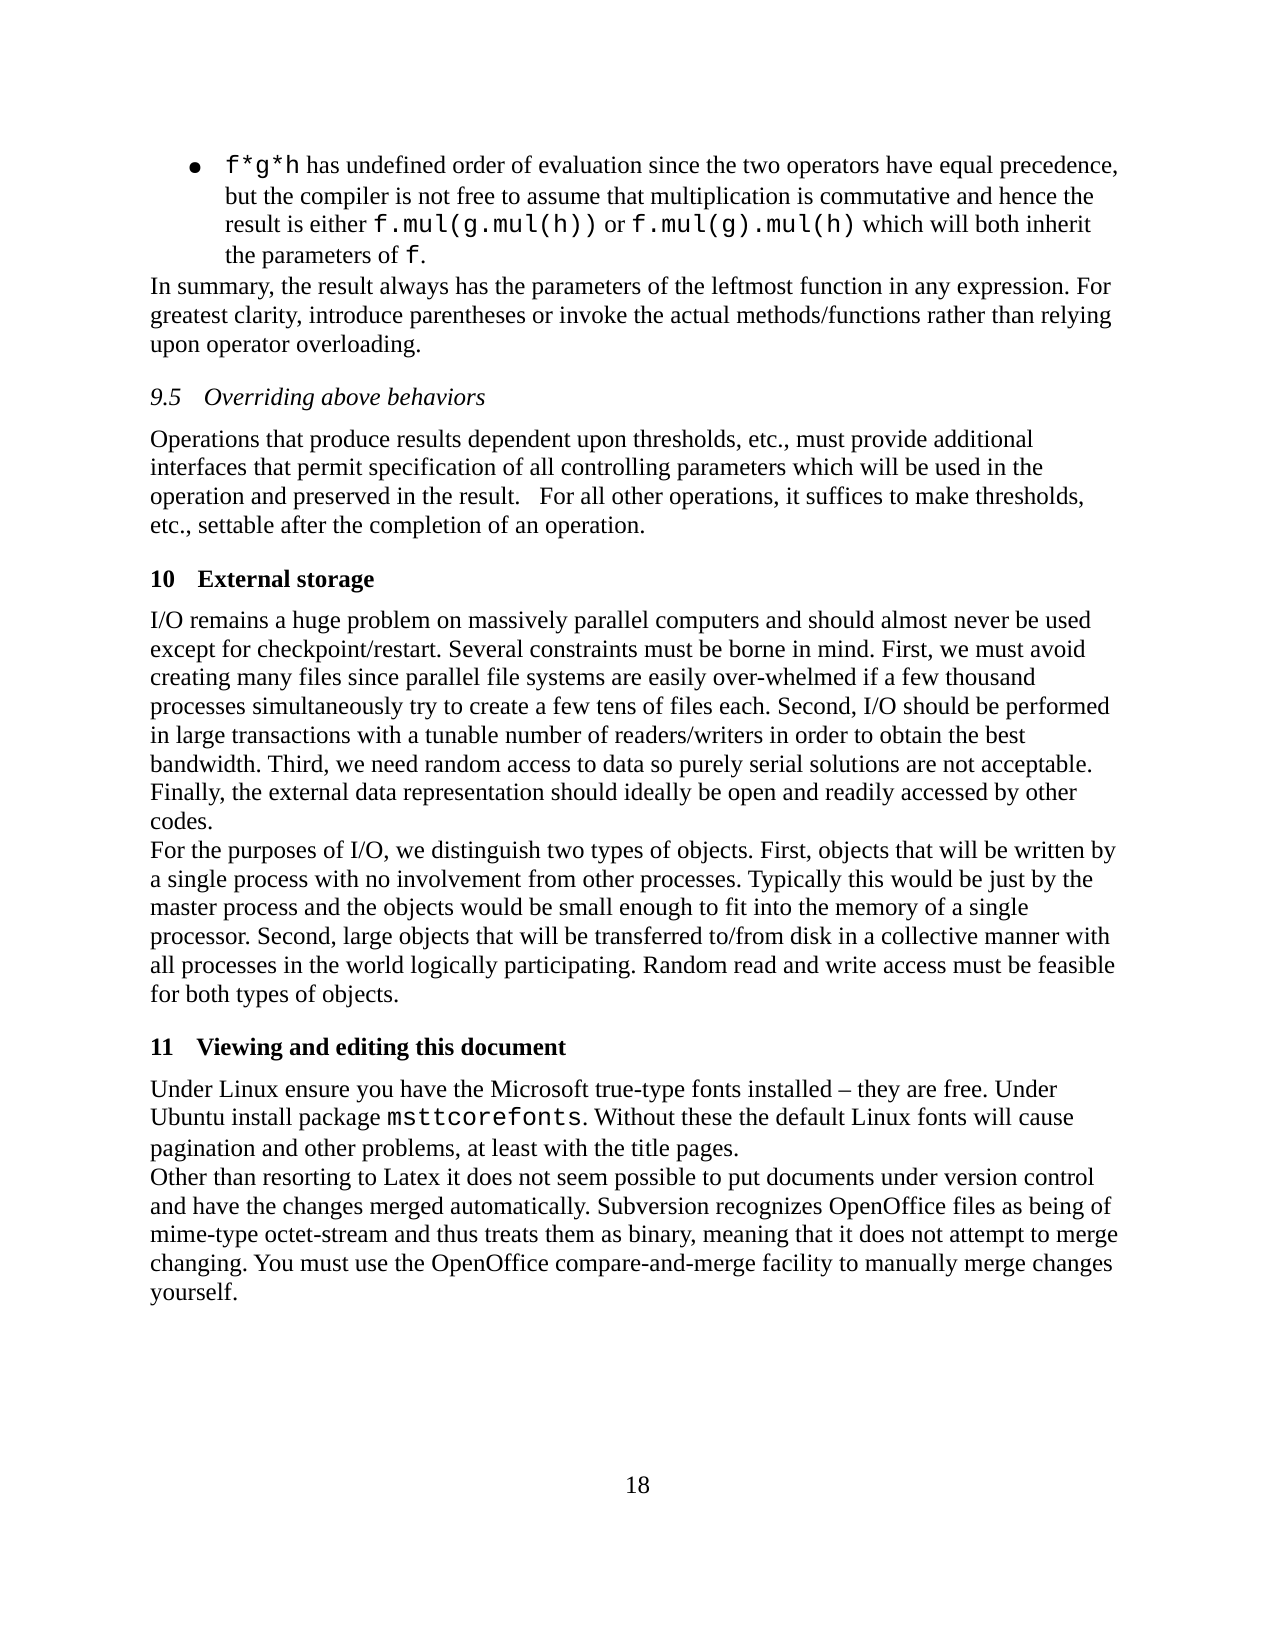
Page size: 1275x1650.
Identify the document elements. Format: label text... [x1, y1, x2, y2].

text I/O remains a huge problem on massively parallel computers and should almost never be used except for checkpoint/restart. Several constraints must be borne in mind. First, we must avoid creating many files since parallel file systems are easily over-whelmed if a few thousand processes simultaneously try to create a few tens of files each. Second, I/O should be performed in large transactions with a tunable number of readers/writers in order to obtain the best bandwidth. Third, we need random access to data so purely serial solutions are not acceptable. Finally, the external data representation should ideally be open and readily accessed by other codes. [150, 605, 1125, 835]
subtitle Viewing and editing this document [150, 1032, 1125, 1061]
text For the purposes of I/O, we distinguish two types of objects. First, objects that will be written by a single process with no involvement from other processes. Typically this would be just by the master process and the objects would be small enough to fit into the memory of a single processor. Second, large objects that will be transferred to/from disk in a collective manner with all processes in the world logically participating. Random read and write access must be feasible for both types of objects. [150, 835, 1125, 1007]
text Under Linux ensure you have the Microsoft true-type fonts installed – they are free. Under Ubuntu install package msttcorefonts. Without these the default Linux fonts will cause pagination and other problems, at least with the title pages. [150, 1074, 1125, 1162]
list f*g*h has undefined order of evaluation since the two operators have equal precedence, but the compiler is not free to assume that multiplication is commutative and hence the result is either f.mul(g.mul(h)) or f.mul(g).mul(h) which will both inherit the parameters of f. [187, 150, 1125, 271]
text In summary, the result always has the parameters of the leftmost function in any expression. For greatest clarity, introduce parentheses or invoke the actual methods/functions rather than relying upon operator overloading. [150, 271, 1125, 357]
subtitle External storage [150, 564, 1125, 592]
subtitle Overriding above behaviors [150, 382, 1125, 411]
text Other than resorting to Latex it does not seem possible to put documents under version control and have the changes merged automatically. Subversion recognizes OpenOffice files as being of mime-type octet-stream and thus treats them as binary, meaning that it does not attempt to merge changing. You must use the OpenOffice compare-and-merge facility to manually merge changes yourself. [150, 1162, 1125, 1306]
text Operations that produce results dependent upon thresholds, etc., must provide additional interfaces that permit specification of all controlling parameters which will be used in the operation and preserved in the result. For all other operations, it suffices to make thresholds, etc., settable after the completion of an operation. [150, 424, 1125, 539]
